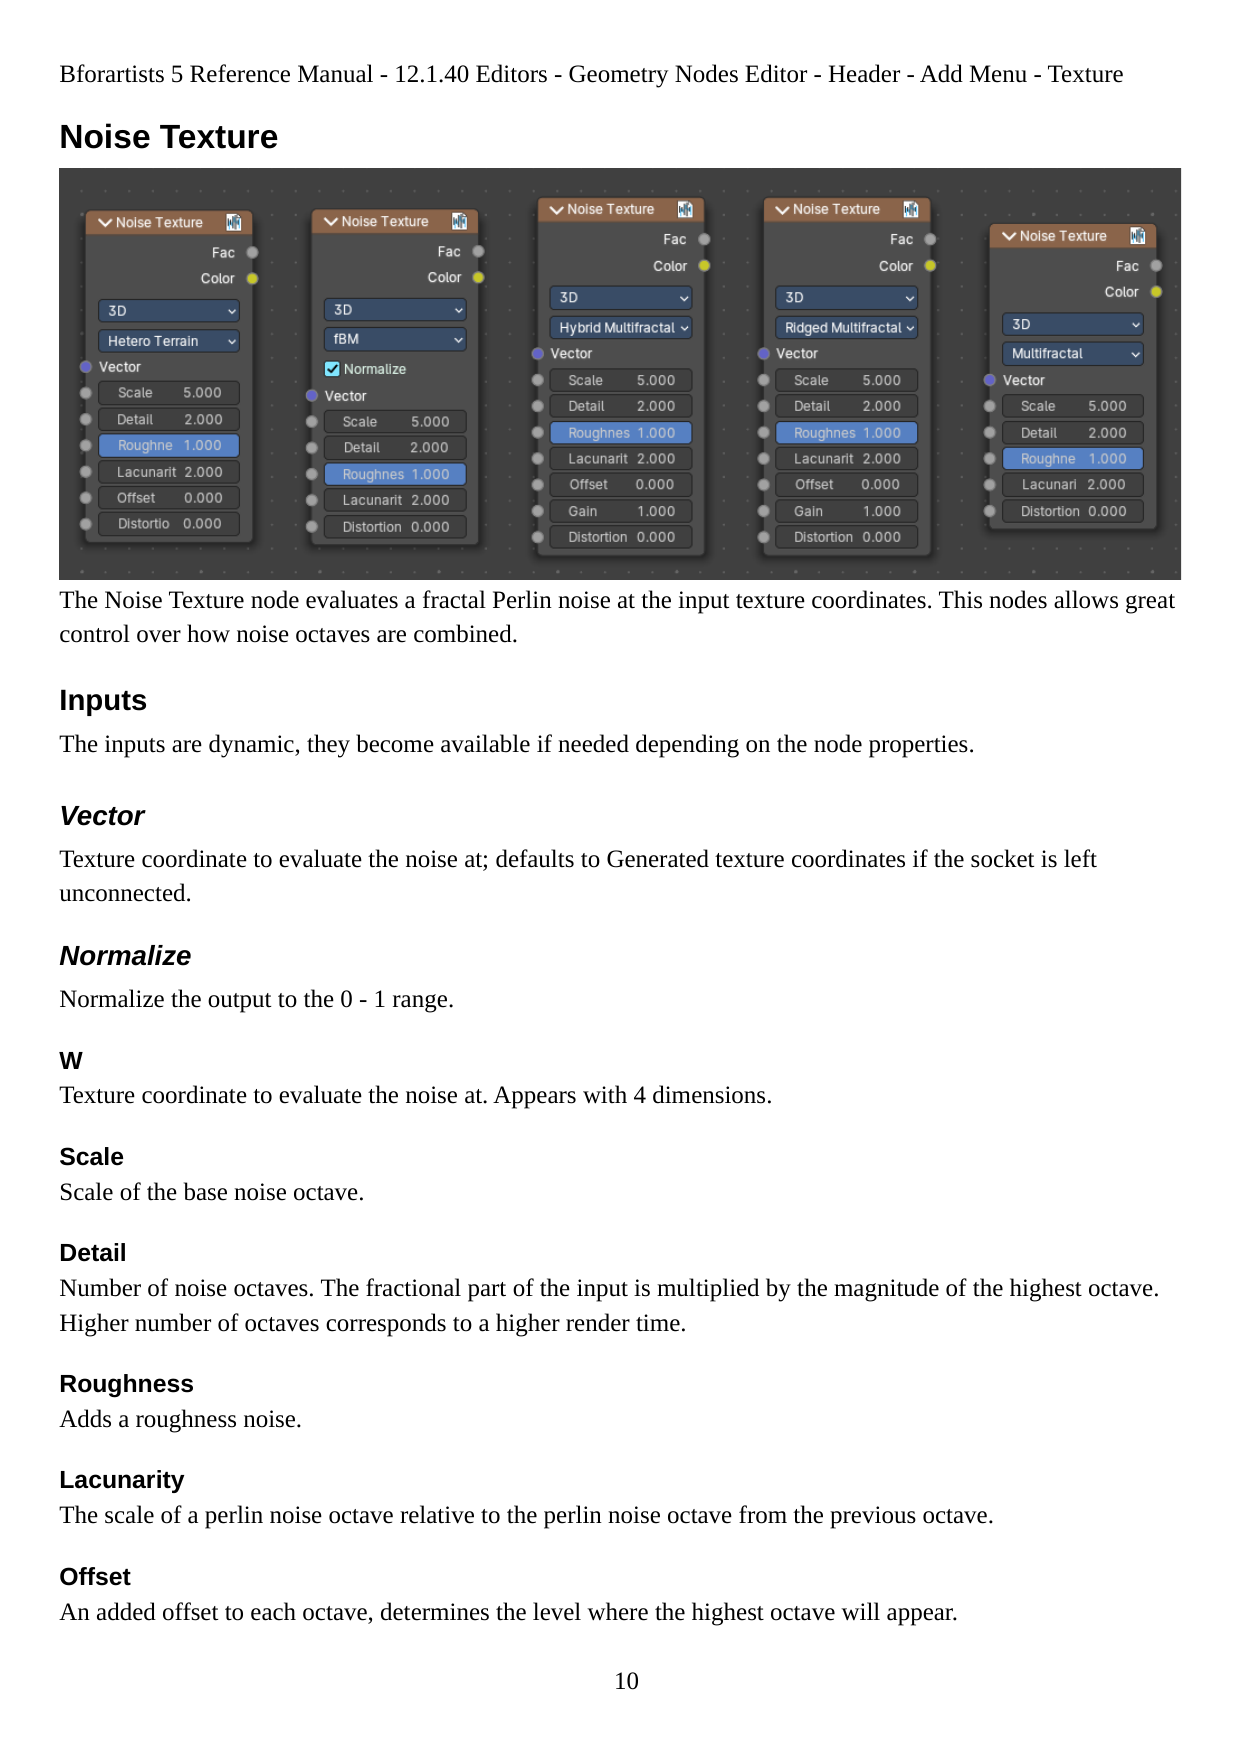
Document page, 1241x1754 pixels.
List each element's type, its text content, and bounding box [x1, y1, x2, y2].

text The Noise Texture node evaluates a fractal Perlin noise at the input texture coordinates. This nodes allows great control over how noise octaves are combined. [59, 580, 1181, 648]
subtitle Detail [59, 1238, 1181, 1267]
text An added offset to each octave, determines the level where the highest octave will appear. [59, 1597, 1181, 1626]
text Scale of the base noise octave. [59, 1177, 1181, 1206]
subtitle Roughness [59, 1369, 1181, 1398]
text Normalize the output to the 0 - 1 range. [59, 984, 1181, 1013]
subtitle Offset [59, 1562, 1181, 1591]
subtitle Inputs [59, 683, 1181, 717]
subtitle Lacunarity [59, 1466, 1181, 1494]
subtitle Normalize [59, 940, 1181, 972]
subtitle Vector [59, 799, 1181, 831]
picture [59, 168, 1182, 580]
subtitle W [59, 1046, 1181, 1074]
text The inputs are dynamic, they become available if needed depending on the node properties. [59, 729, 1181, 758]
text Number of noise octaves. The fractional part of the input is multiplied by the magnitude of the highest octave. Higher number of octaves corresponds to a higher render time. [59, 1273, 1181, 1336]
text Texture coordinate to evaluate the noise at; defaults to Generated texture coordinates if the socket is left unconnected. [59, 844, 1181, 907]
text Texture coordinate to evaluate the noise at. Appears with 4 dimensions. [59, 1081, 1181, 1109]
text The scale of a perlin noise octave relative to the perlin noise octave from the previous octave. [59, 1500, 1181, 1529]
subtitle Noise Texture [59, 117, 1181, 156]
subtitle Scale [59, 1142, 1181, 1171]
text Adds a roughness noise. [59, 1404, 1181, 1433]
